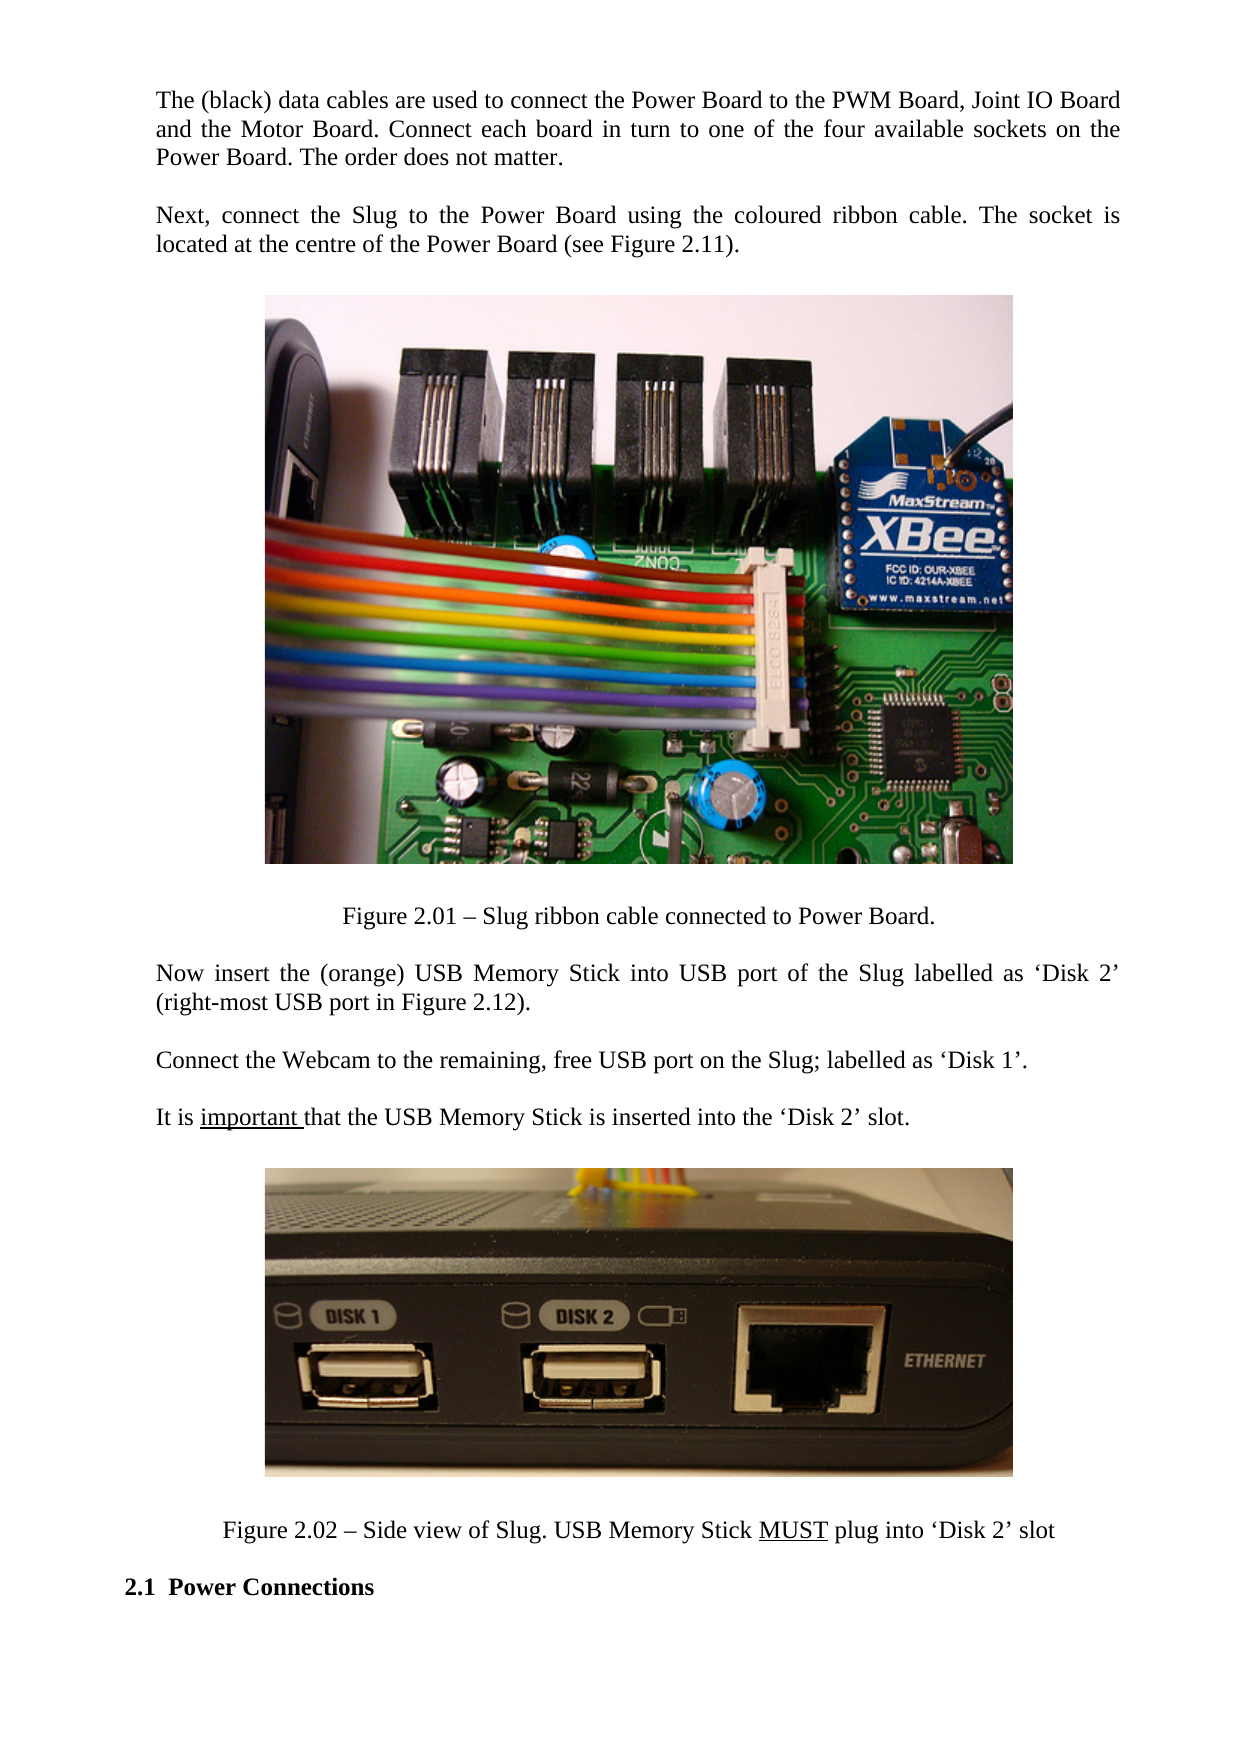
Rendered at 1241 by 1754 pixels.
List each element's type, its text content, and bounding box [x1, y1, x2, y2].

text Next, connect the Slug to the Power Board using the coloured ribbon cable. The socket is located at the centre of the Power Board (see Figure 2.11). [156, 200, 1122, 257]
picture [264, 295, 1013, 864]
list Power Connections [118, 1572, 1122, 1601]
picture [264, 1168, 1013, 1477]
text It is important that the USB Memory Stick is inserted into the ‘Disk 2’ slot. [156, 1102, 1122, 1131]
text Connect the Webcam to the remaining, free USB port on the Slug; labelled as ‘Disk 1’. [156, 1045, 1122, 1073]
text The (black) data cables are used to connect the Power Board to the PWM Board, Joint IO Board and the Motor Board. Connect each board in turn to one of the four available sockets on the Power Board. The order does not matter. [156, 85, 1122, 171]
text Figure 2.01 – Slug ribbon cable connected to Power Board. [156, 901, 1122, 930]
text Now insert the (orange) USB Memory Stick into USB port of the Slug labelled as ‘Disk 2’ (right-most USB port in Figure 2.12). [156, 958, 1122, 1016]
text Figure 2.02 – Side view of Slug. USB Memory Stick MUST plug into ‘Disk 2’ slot [156, 1515, 1122, 1543]
